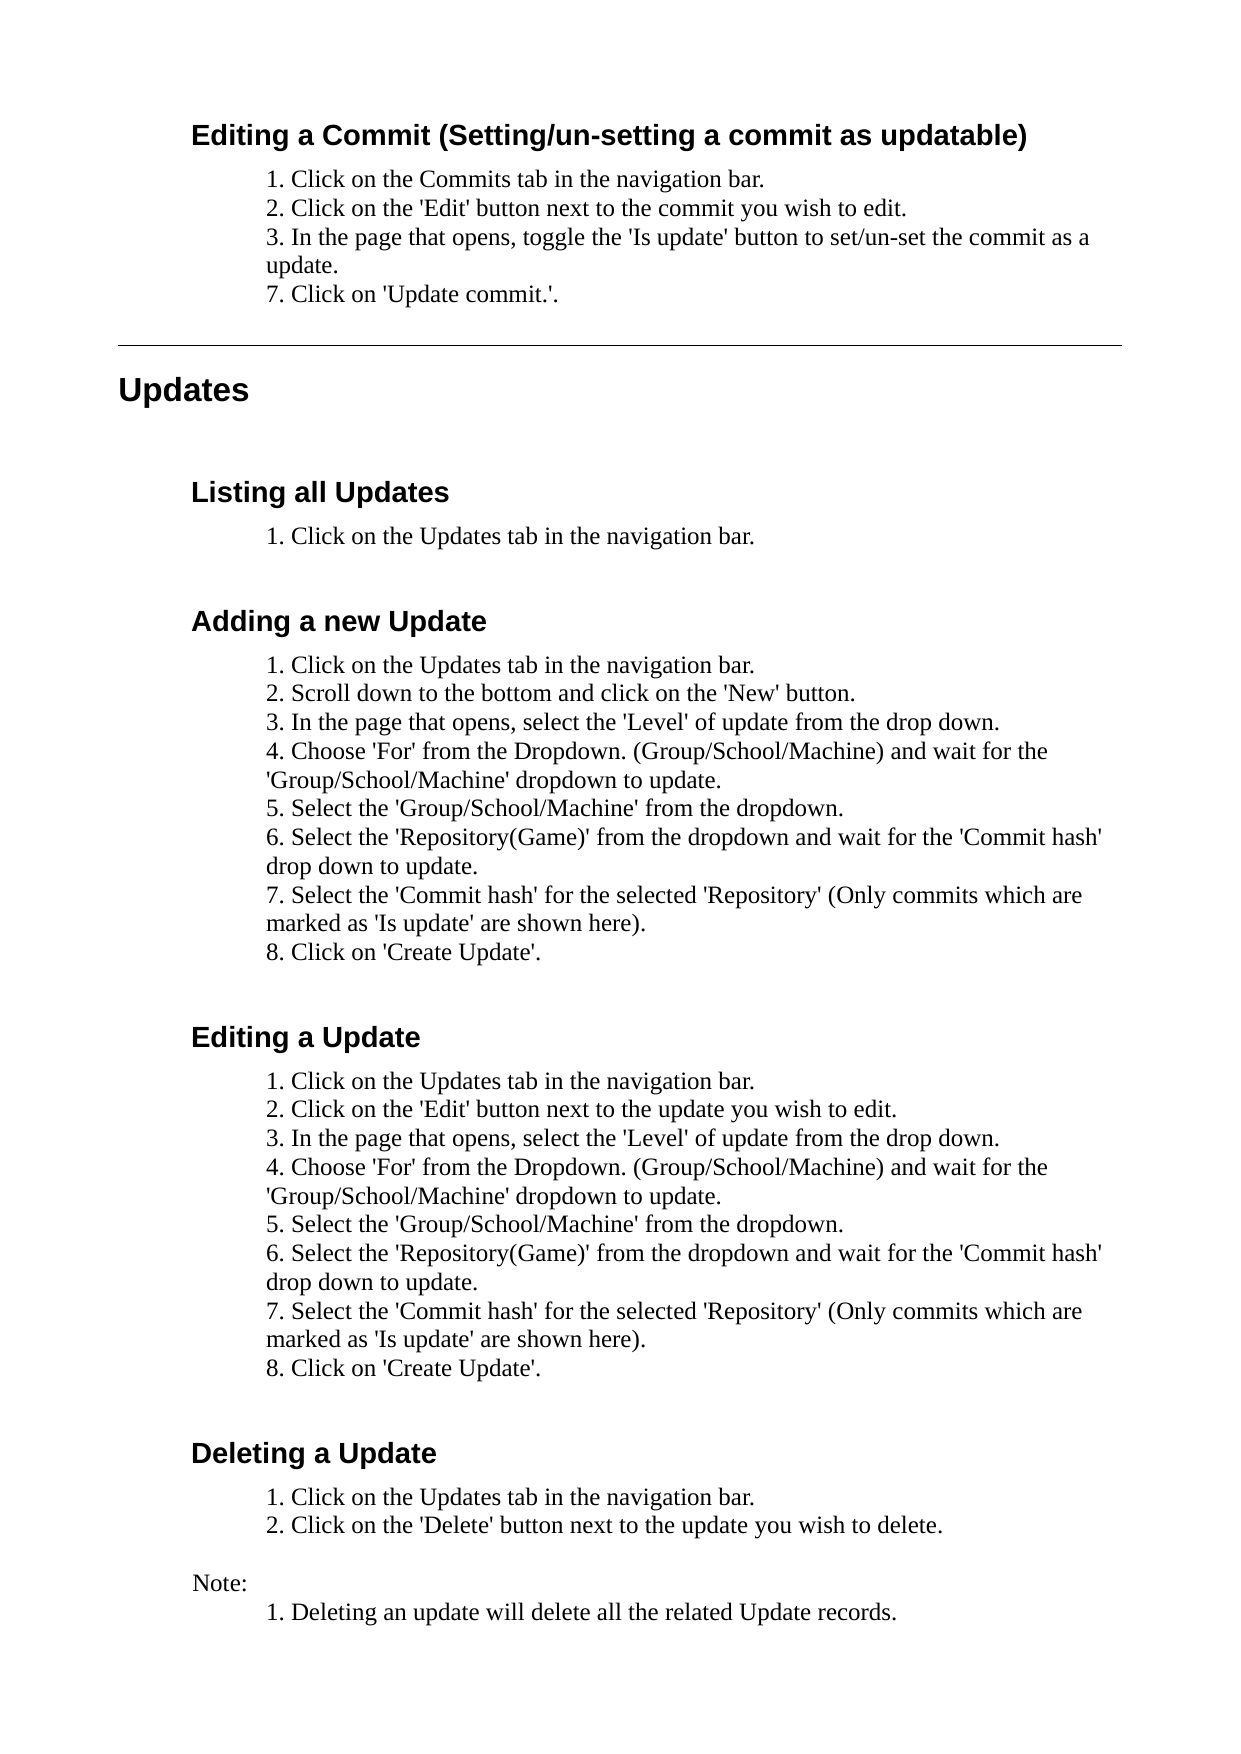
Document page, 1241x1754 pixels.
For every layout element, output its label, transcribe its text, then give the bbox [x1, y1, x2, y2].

subtitle Listing all Updates [191, 475, 1122, 509]
text 2. Click on the 'Delete' button next to the update you wish to delete. [266, 1511, 1122, 1539]
subtitle Adding a new Update [191, 604, 1122, 637]
text 1. Click on the Updates tab in the navigation bar. [266, 521, 1122, 550]
text 2. Scroll down to the bottom and click on the 'New' button. [266, 678, 1122, 707]
text 2. Click on the 'Edit' button next to the commit you wish to edit. [266, 193, 1122, 222]
text 6. Select the 'Repository(Game)' from the dropdown and wait for the 'Commit hash' drop down to update. [266, 822, 1122, 880]
text 6. Select the 'Repository(Game)' from the dropdown and wait for the 'Commit hash' drop down to update. [266, 1238, 1122, 1296]
text 2. Click on the 'Edit' button next to the update you wish to edit. [266, 1094, 1122, 1123]
text 1. Click on the Commits tab in the navigation bar. [266, 164, 1122, 193]
text 1. Click on the Updates tab in the navigation bar. [266, 1066, 1122, 1094]
subtitle Editing a Update [191, 1020, 1122, 1053]
subtitle Updates [118, 371, 1122, 409]
text 1. Deleting an update will delete all the related Update records. [266, 1597, 1122, 1626]
subtitle Deleting a Update [191, 1436, 1122, 1469]
text 3. In the page that opens, select the 'Level' of update from the drop down. [266, 707, 1122, 736]
subtitle Editing a Commit (Setting/un-setting a commit as updatable) [191, 118, 1122, 152]
text 1. Click on the Updates tab in the navigation bar. [266, 1482, 1122, 1511]
text 8. Click on 'Create Update'. [266, 1353, 1122, 1382]
text 4. Choose 'For' from the Dropdown. (Group/School/Machine) and wait for the 'Group/School/Machine' dropdown to update. [266, 736, 1122, 793]
text 4. Choose 'For' from the Dropdown. (Group/School/Machine) and wait for the 'Group/School/Machine' dropdown to update. [266, 1152, 1122, 1209]
text Note: [192, 1568, 1122, 1597]
text 1. Click on the Updates tab in the navigation bar. [266, 650, 1122, 678]
text 7. Select the 'Commit hash' for the selected 'Repository' (Only commits which are marked as 'Is update' are shown here). [266, 880, 1122, 937]
text 5. Select the 'Group/School/Machine' from the dropdown. [266, 793, 1122, 822]
text 5. Select the 'Group/School/Machine' from the dropdown. [266, 1209, 1122, 1238]
text 8. Click on 'Create Update'. [266, 937, 1122, 966]
text 3. In the page that opens, select the 'Level' of update from the drop down. [266, 1123, 1122, 1152]
text 3. In the page that opens, toggle the 'Is update' button to set/un-set the commit as a update. [266, 222, 1122, 279]
text 7. Select the 'Commit hash' for the selected 'Repository' (Only commits which are marked as 'Is update' are shown here). [266, 1296, 1122, 1353]
text 7. Click on 'Update commit.'. [266, 279, 1122, 308]
